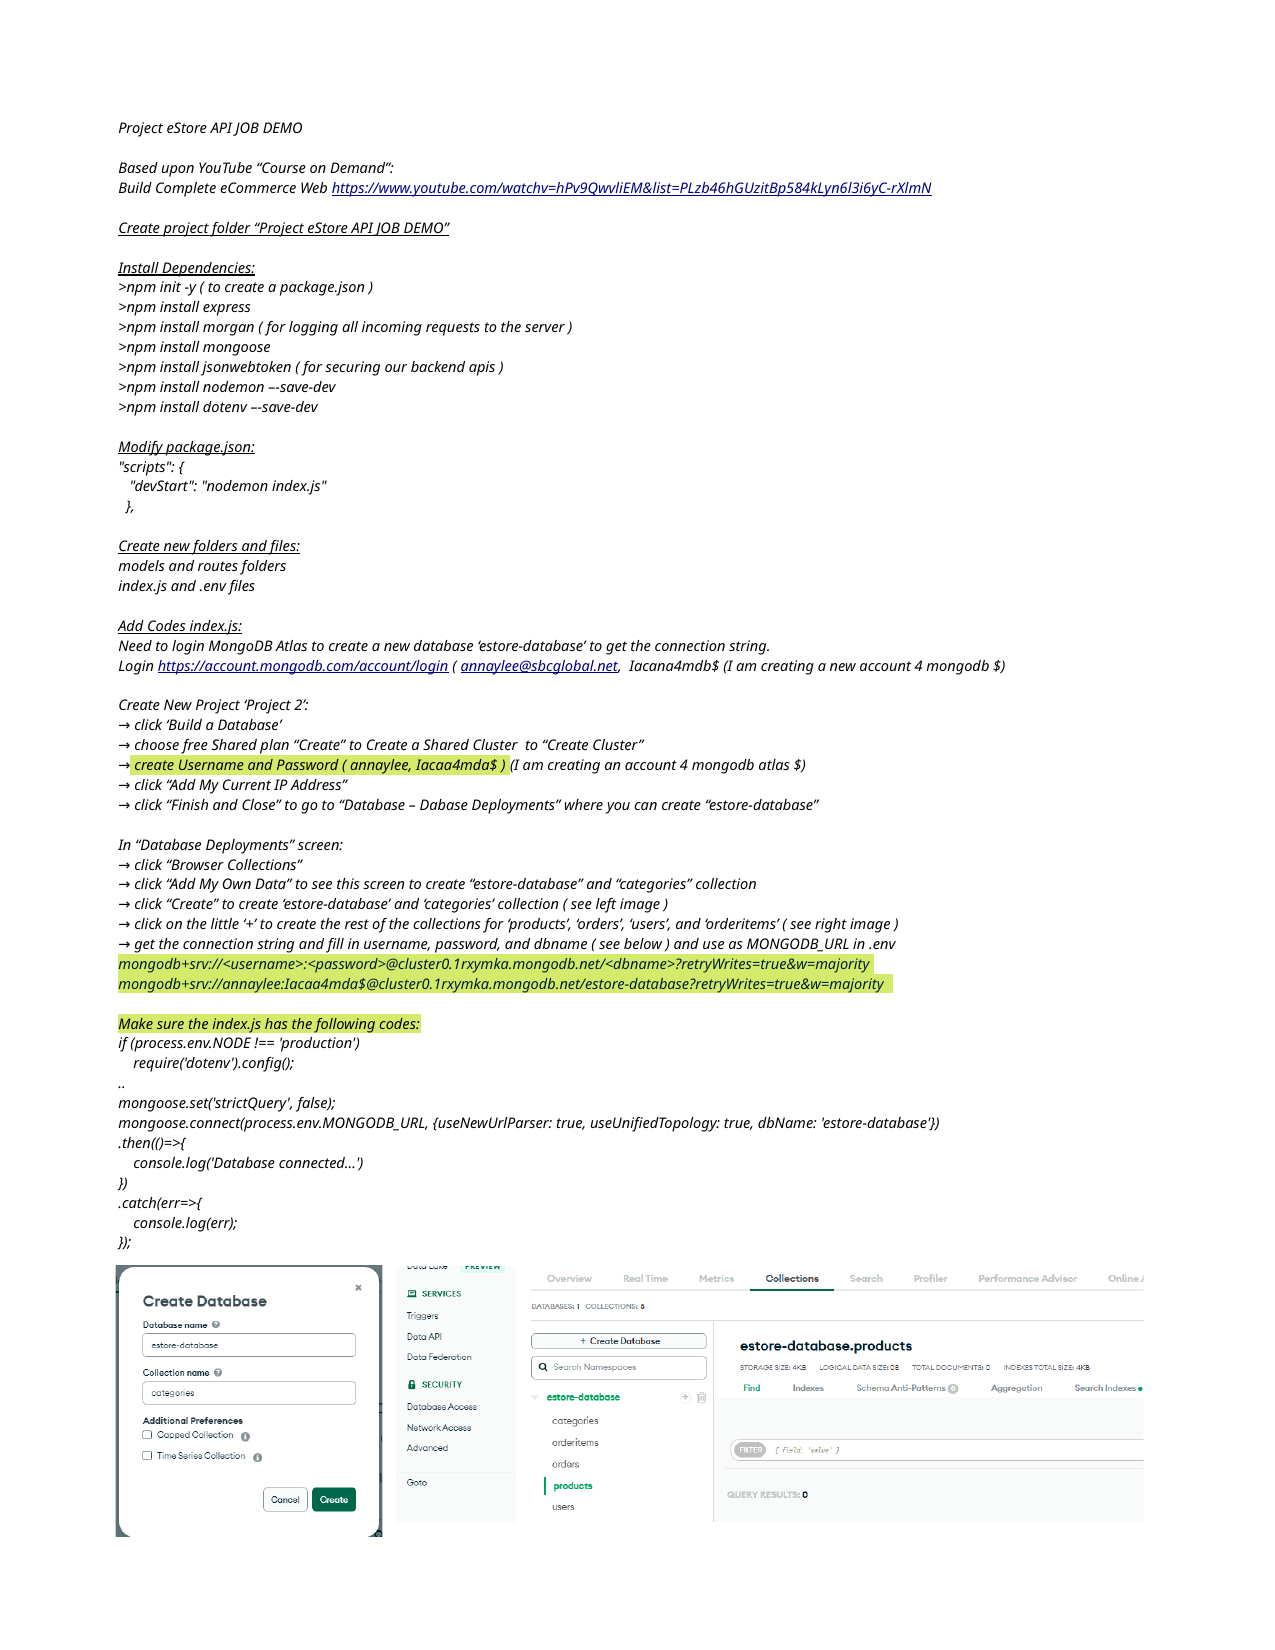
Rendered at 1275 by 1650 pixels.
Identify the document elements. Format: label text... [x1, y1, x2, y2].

text Build Complete eCommerce Web https://www.youtube.com/watchv=hPv9QwvliEM&list=PLzb46hGUzitBp584kLyn6l3i6yC-rXlmN [118, 178, 1157, 198]
text Project eStore API JOB DEMO [118, 118, 1157, 138]
picture [396, 1266, 1144, 1522]
text "scripts": { [118, 456, 1157, 476]
text Create New Project ‘Project 2’: [118, 695, 1157, 715]
text >npm install dotenv –-save-dev [118, 397, 1157, 417]
text Add Codes index.js: [118, 616, 1157, 635]
text Install Dependencies: [118, 257, 1157, 277]
text Based upon YouTube “Course on Demand”: [118, 158, 1157, 178]
text .catch(err=>{ [118, 1192, 1157, 1212]
text >npm install nodemon –-save-dev [118, 377, 1157, 397]
text → create Username and Password ( annaylee, Iacaa4mda$ ) (I am creating an account 4 mongodb atlas $) [118, 755, 1157, 775]
text .. [118, 1073, 1157, 1093]
text → click “Finish and Close” to go to “Database – Dabase Deployments” where you can create “estore-database” [118, 794, 1157, 814]
picture [126, 1265, 372, 1537]
text models and routes folders [118, 556, 1157, 576]
text mongoose.connect(process.env.MONGODB_URL, {useNewUrlParser: true, useUnifiedTopology: true, dbName: 'estore-database'}) [118, 1113, 1157, 1133]
text Create project folder “Project eStore API JOB DEMO” [118, 218, 1157, 237]
text → click “Create” to create ‘estore-database’ and ‘categories’ collection ( see left image ) [118, 894, 1157, 914]
text }) [118, 1173, 1157, 1192]
text → click “Add My Own Data” to see this screen to create “estore-database” and “categories” collection [118, 874, 1157, 894]
text index.js and .env files [118, 576, 1157, 596]
text → click “Browser Collections” [118, 854, 1157, 874]
text >npm install mongoose [118, 337, 1157, 357]
text Modify package.json: [118, 436, 1157, 456]
text → click ‘Build a Database’ [118, 715, 1157, 735]
text require('dotenv').config(); [118, 1053, 1157, 1073]
text >npm init -y ( to create a package.json ) [118, 277, 1157, 297]
text }, [118, 496, 1157, 516]
text mongodb+srv://annaylee:Iacaa4mda$@cluster0.1rxymka.mongodb.net/estore-database?retryWrites=true&w=majority [118, 974, 1157, 993]
text → click “Add My Current IP Address” [118, 775, 1157, 794]
text mongodb+srv://<username>:<password>@cluster0.1rxymka.mongodb.net/<dbname>?retryWrites=true&w=majority [118, 954, 1157, 974]
text >npm install morgan ( for logging all incoming requests to the server ) [118, 317, 1157, 337]
text console.log(err); [118, 1212, 1157, 1232]
text console.log('Database connected...') [118, 1153, 1157, 1173]
text }); [118, 1232, 1157, 1252]
text → choose free Shared plan “Create” to Create a Shared Cluster to “Create Cluster” [118, 735, 1157, 755]
text Need to login MongoDB Atlas to create a new database ‘estore-database’ to get the connection string. [118, 635, 1157, 655]
text mongoose.set('strictQuery', false); [118, 1093, 1157, 1113]
text >npm install express [118, 297, 1157, 317]
text Login https://account.mongodb.com/account/login ( annaylee@sbcglobal.net, Iacana4mdb$ (I am creating a new account 4 mongodb $) [118, 655, 1157, 675]
text Make sure the index.js has the following codes: [118, 1013, 1157, 1033]
text In “Database Deployments” screen: [118, 834, 1157, 854]
text if (process.env.NODE !== 'production') [118, 1033, 1157, 1053]
text → click on the little ‘+’ to create the rest of the collections for ‘products’, ‘orders’, ‘users’, and ‘orderitems’ ( see right image ) [118, 914, 1157, 934]
text Create new folders and files: [118, 536, 1157, 556]
text "devStart": "nodemon index.js" [118, 476, 1157, 496]
text → get the connection string and fill in username, password, and dbname ( see below ) and use as MONGODB_URL in .env [118, 934, 1157, 954]
text >npm install jsonwebtoken ( for securing our backend apis ) [118, 357, 1157, 377]
text .then(()=>{ [118, 1133, 1157, 1153]
